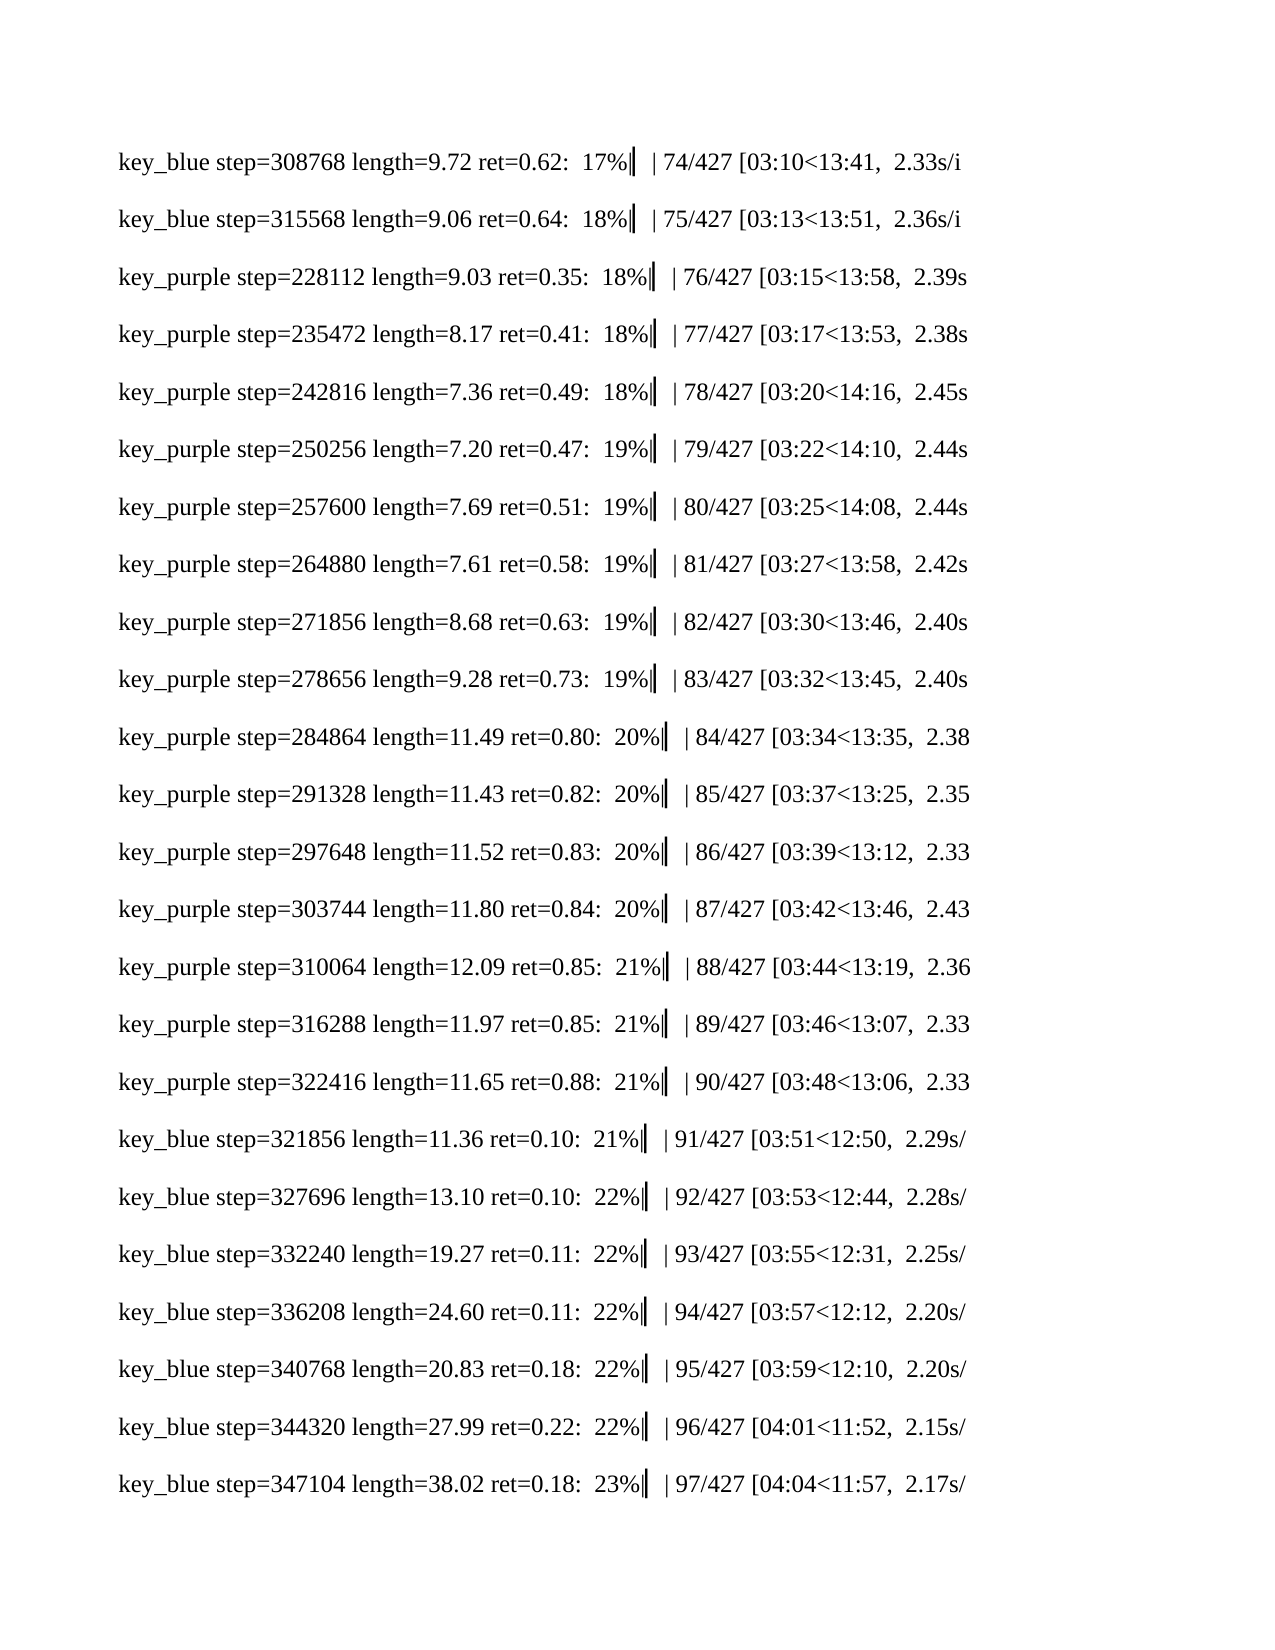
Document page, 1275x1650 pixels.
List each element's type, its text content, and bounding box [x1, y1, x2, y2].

text ▏| 81/427 [03:27<13:58, 2.42s [655, 549, 1157, 578]
text key_purple step=291328 length=11.43 ret=0.82: 20%| [118, 779, 665, 808]
text key_purple step=264880 length=7.61 ret=0.58: 19%| [118, 549, 653, 578]
text key_blue step=321856 length=11.36 ret=0.10: 21%| [118, 1124, 644, 1153]
text ▏| 82/427 [03:30<13:46, 2.40s [655, 607, 1157, 636]
text key_purple step=284864 length=11.49 ret=0.80: 20%| [118, 722, 665, 751]
text ▏| 79/427 [03:22<14:10, 2.44s [655, 434, 1157, 463]
text key_purple step=310064 length=12.09 ret=0.85: 21%| [118, 952, 666, 981]
text key_purple step=250256 length=7.20 ret=0.47: 19%| [118, 434, 653, 463]
text key_blue step=340768 length=20.83 ret=0.18: 22%| [118, 1354, 645, 1383]
text key_purple step=316288 length=11.97 ret=0.85: 21%| [118, 1009, 665, 1038]
text key_purple step=228112 length=9.03 ret=0.35: 18%| [118, 262, 652, 291]
text ▏| 88/427 [03:44<13:19, 2.36 [668, 952, 1157, 981]
text ▏| 90/427 [03:48<13:06, 2.33 [667, 1067, 1157, 1096]
text ▏| 92/427 [03:53<12:44, 2.28s/ [647, 1182, 1157, 1211]
text ▏| 78/427 [03:20<14:16, 2.45s [655, 377, 1157, 406]
text ▏| 95/427 [03:59<12:10, 2.20s/ [647, 1354, 1157, 1383]
text key_blue step=308768 length=9.72 ret=0.62: 17%| [118, 147, 632, 176]
text ▏| 94/427 [03:57<12:12, 2.20s/ [646, 1297, 1157, 1326]
text ▏| 86/427 [03:39<13:12, 2.33 [667, 837, 1157, 866]
text ▏| 80/427 [03:25<14:08, 2.44s [655, 492, 1157, 521]
text key_purple step=235472 length=8.17 ret=0.41: 18%| [118, 319, 653, 348]
text key_blue step=332240 length=19.27 ret=0.11: 22%| [118, 1239, 644, 1268]
text key_purple step=322416 length=11.65 ret=0.88: 21%| [118, 1067, 665, 1096]
text key_purple step=278656 length=9.28 ret=0.73: 19%| [118, 664, 653, 693]
text key_purple step=297648 length=11.52 ret=0.83: 20%| [118, 837, 665, 866]
text key_purple step=303744 length=11.80 ret=0.84: 20%| [118, 894, 665, 923]
text ▏| 74/427 [03:10<13:41, 2.33s/i [634, 147, 1157, 176]
text ▏| 76/427 [03:15<13:58, 2.39s [654, 262, 1157, 291]
text key_blue step=315568 length=9.06 ret=0.64: 18%| [118, 204, 632, 233]
text ▏| 91/427 [03:51<12:50, 2.29s/ [646, 1124, 1157, 1153]
text key_blue step=347104 length=38.02 ret=0.18: 23%| [118, 1469, 645, 1498]
text ▏| 83/427 [03:32<13:45, 2.40s [655, 664, 1157, 693]
text ▏| 96/427 [04:01<11:52, 2.15s/ [647, 1412, 1157, 1441]
text ▏| 93/427 [03:55<12:31, 2.25s/ [646, 1239, 1157, 1268]
text ▏| 77/427 [03:17<13:53, 2.38s [655, 319, 1157, 348]
text key_blue step=336208 length=24.60 ret=0.11: 22%| [118, 1297, 644, 1326]
text key_blue step=344320 length=27.99 ret=0.22: 22%| [118, 1412, 645, 1441]
text ▏| 84/427 [03:34<13:35, 2.38 [667, 722, 1157, 751]
text ▏| 97/427 [04:04<11:57, 2.17s/ [647, 1469, 1157, 1498]
text ▏| 75/427 [03:13<13:51, 2.36s/i [634, 204, 1157, 233]
text ▏| 87/427 [03:42<13:46, 2.43 [667, 894, 1157, 923]
text ▏| 85/427 [03:37<13:25, 2.35 [667, 779, 1157, 808]
text ▏| 89/427 [03:46<13:07, 2.33 [667, 1009, 1157, 1038]
text key_purple step=271856 length=8.68 ret=0.63: 19%| [118, 607, 653, 636]
text key_purple step=257600 length=7.69 ret=0.51: 19%| [118, 492, 653, 521]
text key_purple step=242816 length=7.36 ret=0.49: 18%| [118, 377, 653, 406]
text key_blue step=327696 length=13.10 ret=0.10: 22%| [118, 1182, 645, 1211]
